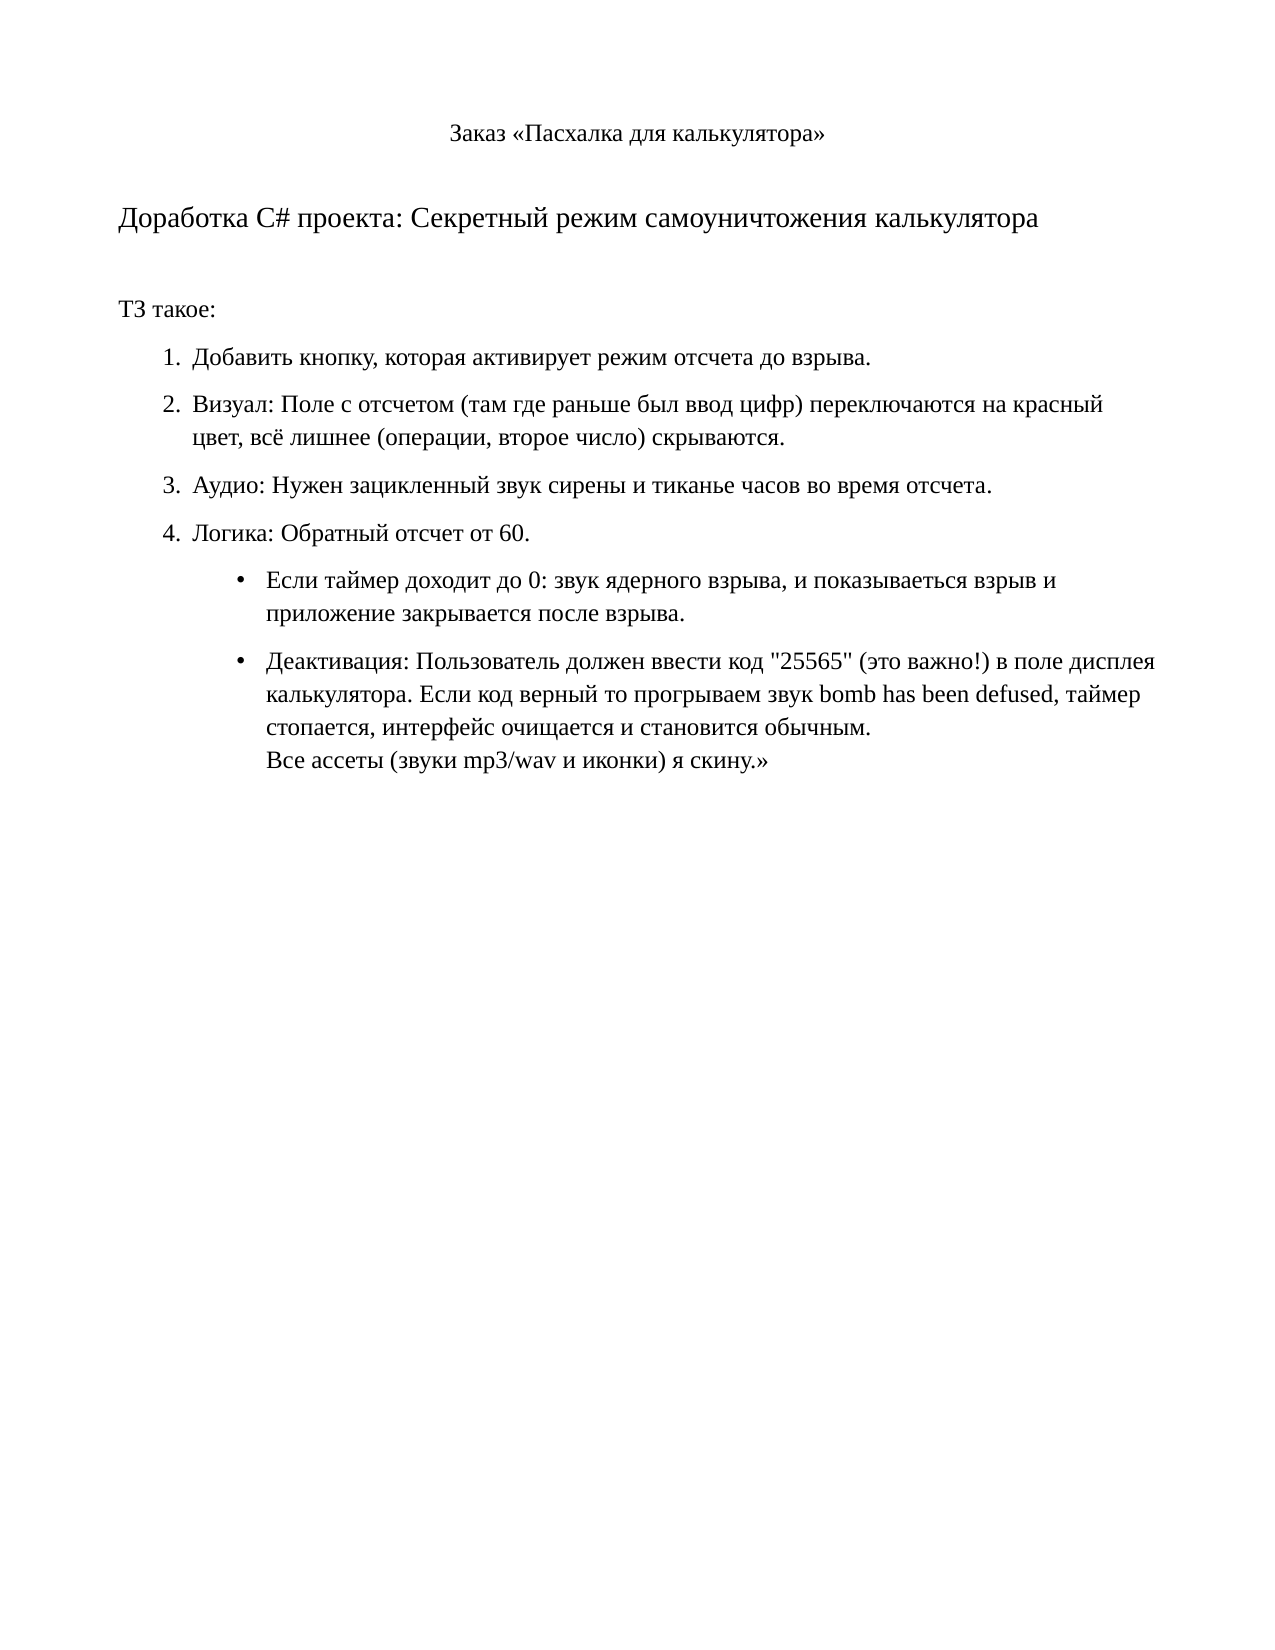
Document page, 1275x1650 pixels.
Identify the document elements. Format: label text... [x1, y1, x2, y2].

subtitle Доработка C# проекта: Секретный режим самоуничтожения калькулятора [118, 201, 1157, 234]
list Добавить кнопку, которая активирует режим отсчета до взрыва. [162, 342, 1157, 371]
list Деактивация: Пользователь должен ввести код "25565" (это важно!) в поле дисплея калькулятора. Если код верный то прогрываем звук bomb has been defused, таймер стопается, интерфейс очищается и становится обычным. Все ассеты (звуки mp3/wav и иконки) я скину.» [236, 646, 1157, 774]
list Визуал: Поле с отсчетом (там где раньше был ввод цифр) переключаются на красный цвет, всё лишнее (операции, второе число) скрываются. [162, 389, 1157, 451]
list Если таймер доходит до 0: звук ядерного взрыва, и показываеться взрыв и приложение закрывается после взрыва. [236, 565, 1157, 627]
text ТЗ такое: [118, 294, 1157, 323]
list Логика: Обратный отсчет от 60. [162, 518, 1157, 546]
list Аудио: Нужен зацикленный звук сирены и тиканье часов во время отсчета. [162, 470, 1157, 499]
text Заказ «Пасхалка для калькулятора» [118, 118, 1157, 147]
